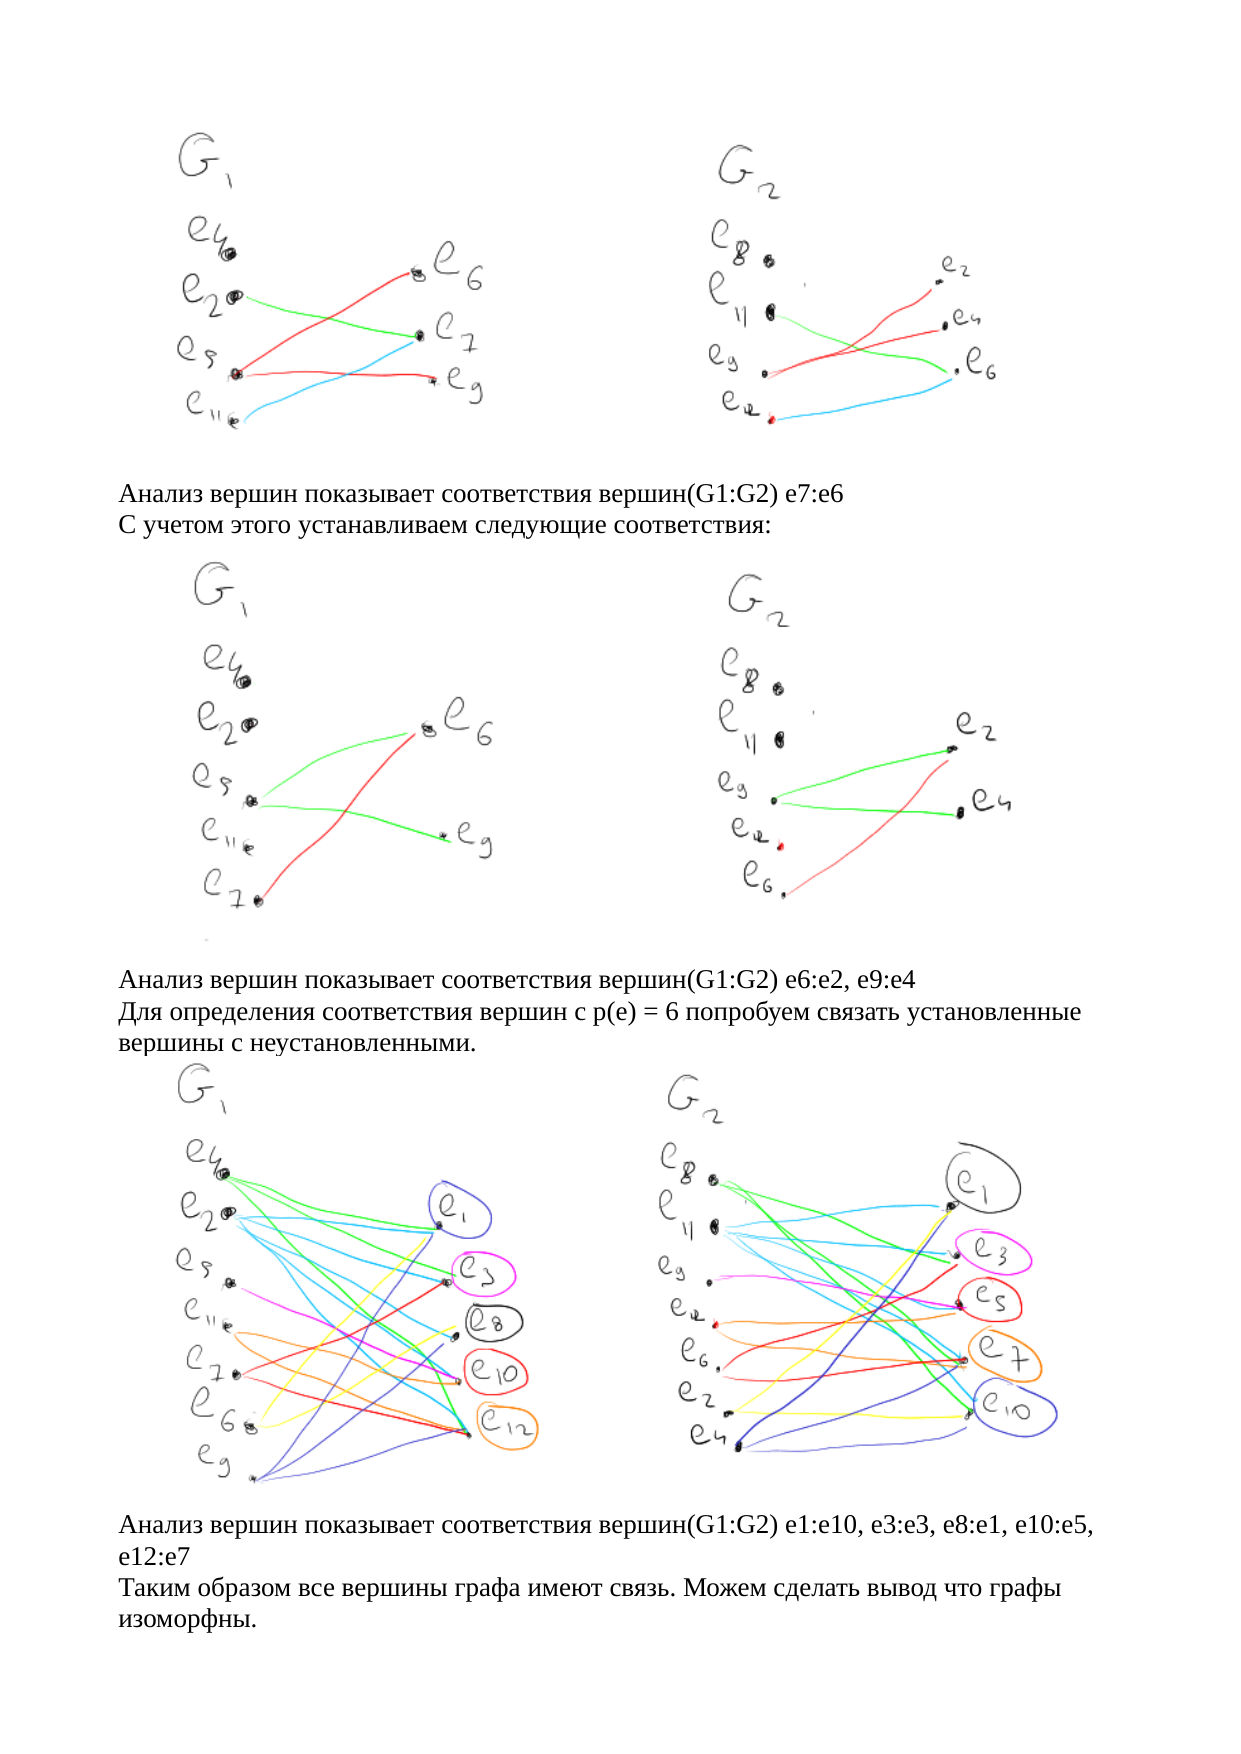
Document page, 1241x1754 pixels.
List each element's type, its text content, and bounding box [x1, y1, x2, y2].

text Анализ вершин показывает соответствия вершин(G1:G2) e6:e2, e9:e4 [118, 539, 1122, 994]
text Анализ вершин показывает соответствия вершин(G1:G2) e7:e6 [118, 477, 1122, 508]
text Таким образом все вершины графа имеют связь. Можем сделать вывод что графы изоморфны. [118, 1571, 1122, 1633]
picture [140, 539, 1100, 964]
picture [118, 118, 1123, 477]
text C учетом этого устанавливаем следующие соответствия: [118, 508, 1122, 539]
text вершины с неустановленными. [118, 1026, 1122, 1057]
picture [133, 1056, 1108, 1509]
text Анализ вершин показывает соответствия вершин(G1:G2) e1:e10, e3:e3, e8:e1, e10:e5, e12:e7 [118, 1057, 1122, 1571]
text Для определения соответствия вершин с p(e) = 6 попробуем связать установленные [118, 994, 1122, 1026]
